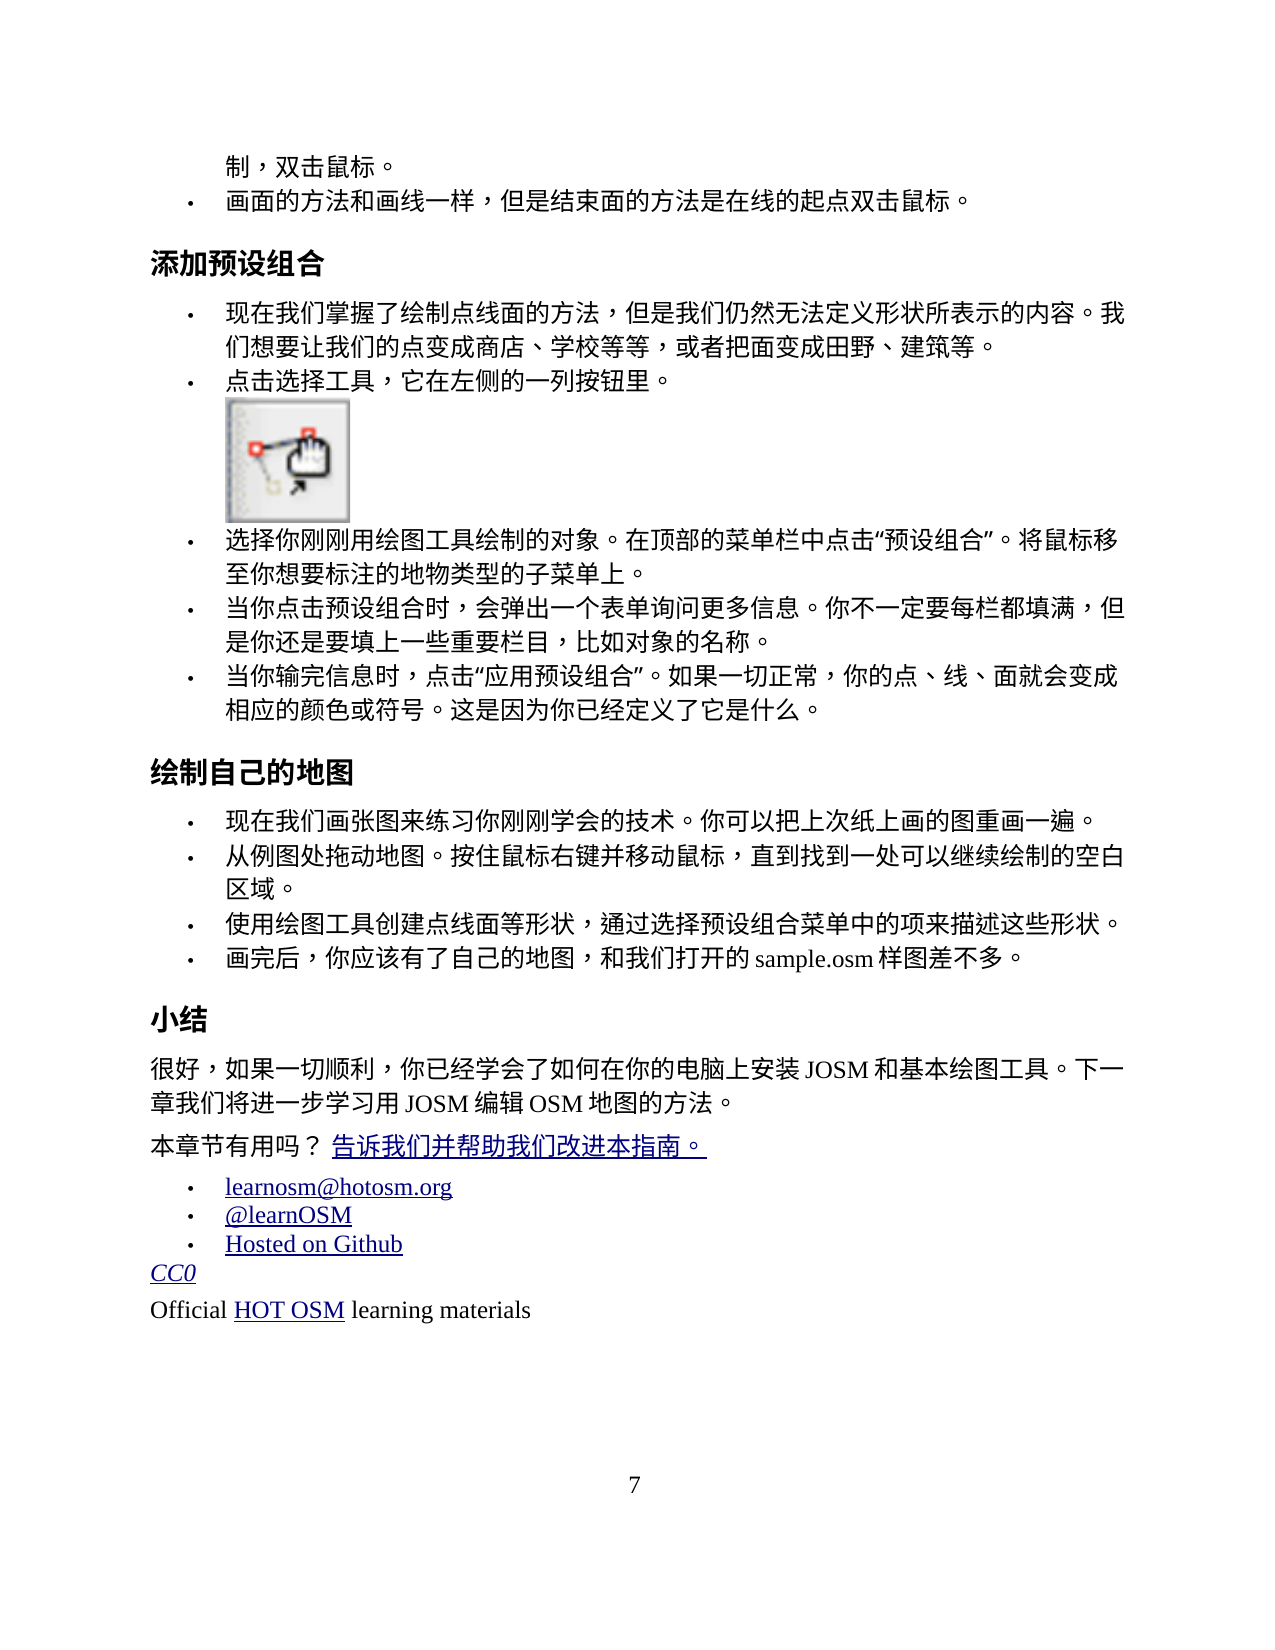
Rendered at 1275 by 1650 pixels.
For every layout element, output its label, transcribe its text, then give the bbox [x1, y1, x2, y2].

subtitle 小结 [150, 999, 1125, 1039]
list Hosted on Github [187, 1229, 1125, 1258]
list 画完后，你应该有了自己的地图，和我们打开的sample.osm样图差不多。 [187, 940, 1125, 974]
list 现在我们掌握了绘制点线面的方法，但是我们仍然无法定义形状所表示的内容。我们想要让我们的点变成商店、学校等等，或者把面变成田野、建筑等。 [187, 295, 1125, 363]
list 画面的方法和画线一样，但是结束面的方法是在线的起点双击鼠标。 [187, 184, 1125, 218]
list 当你点击预设组合时，会弹出一个表单询问更多信息。你不一定要每栏都填满，但是你还是要填上一些重要栏目，比如对象的名称。 [187, 591, 1125, 659]
list @learnOSM [187, 1200, 1125, 1229]
subtitle 添加预设组合 [150, 243, 1125, 283]
list 从例图处拖动地图。按住鼠标右键并移动鼠标，直到找到一处可以继续绘制的空白区域。 [187, 838, 1125, 906]
list 制，双击鼠标。 [187, 150, 1125, 184]
list learnosm@hotosm.org [187, 1172, 1125, 1200]
text CC0 [150, 1258, 1125, 1287]
text Official HOT OSM learning materials [150, 1296, 1125, 1324]
text 很好，如果一切顺利，你已经学会了如何在你的电脑上安装JOSM和基本绘图工具。下一章我们将进一步学习用JOSM编辑OSM地图的方法。 [150, 1052, 1125, 1120]
list 点击选择工具，它在左侧的一列按钮里。 [187, 363, 1125, 397]
list 当你输完信息时，点击“应用预设组合”。如果一切正常，你的点、线、面就会变成相应的颜色或符号。这是因为你已经定义了它是什么。 [187, 659, 1125, 727]
list 现在我们画张图来练习你刚刚学会的技术。你可以把上次纸上画的图重画一遍。 [187, 804, 1125, 838]
list 使用绘图工具创建点线面等形状，通过选择预设组合菜单中的项来描述这些形状。 [187, 906, 1125, 940]
list 选择你刚刚用绘图工具绘制的对象。在顶部的菜单栏中点击“预设组合”。将鼠标移至你想要标注的地物类型的子菜单上。 [187, 522, 1125, 591]
picture [225, 397, 350, 523]
subtitle 绘制自己的地图 [150, 752, 1125, 792]
text 本章节有用吗？ 告诉我们并帮助我们改进本指南。 [150, 1129, 1125, 1163]
